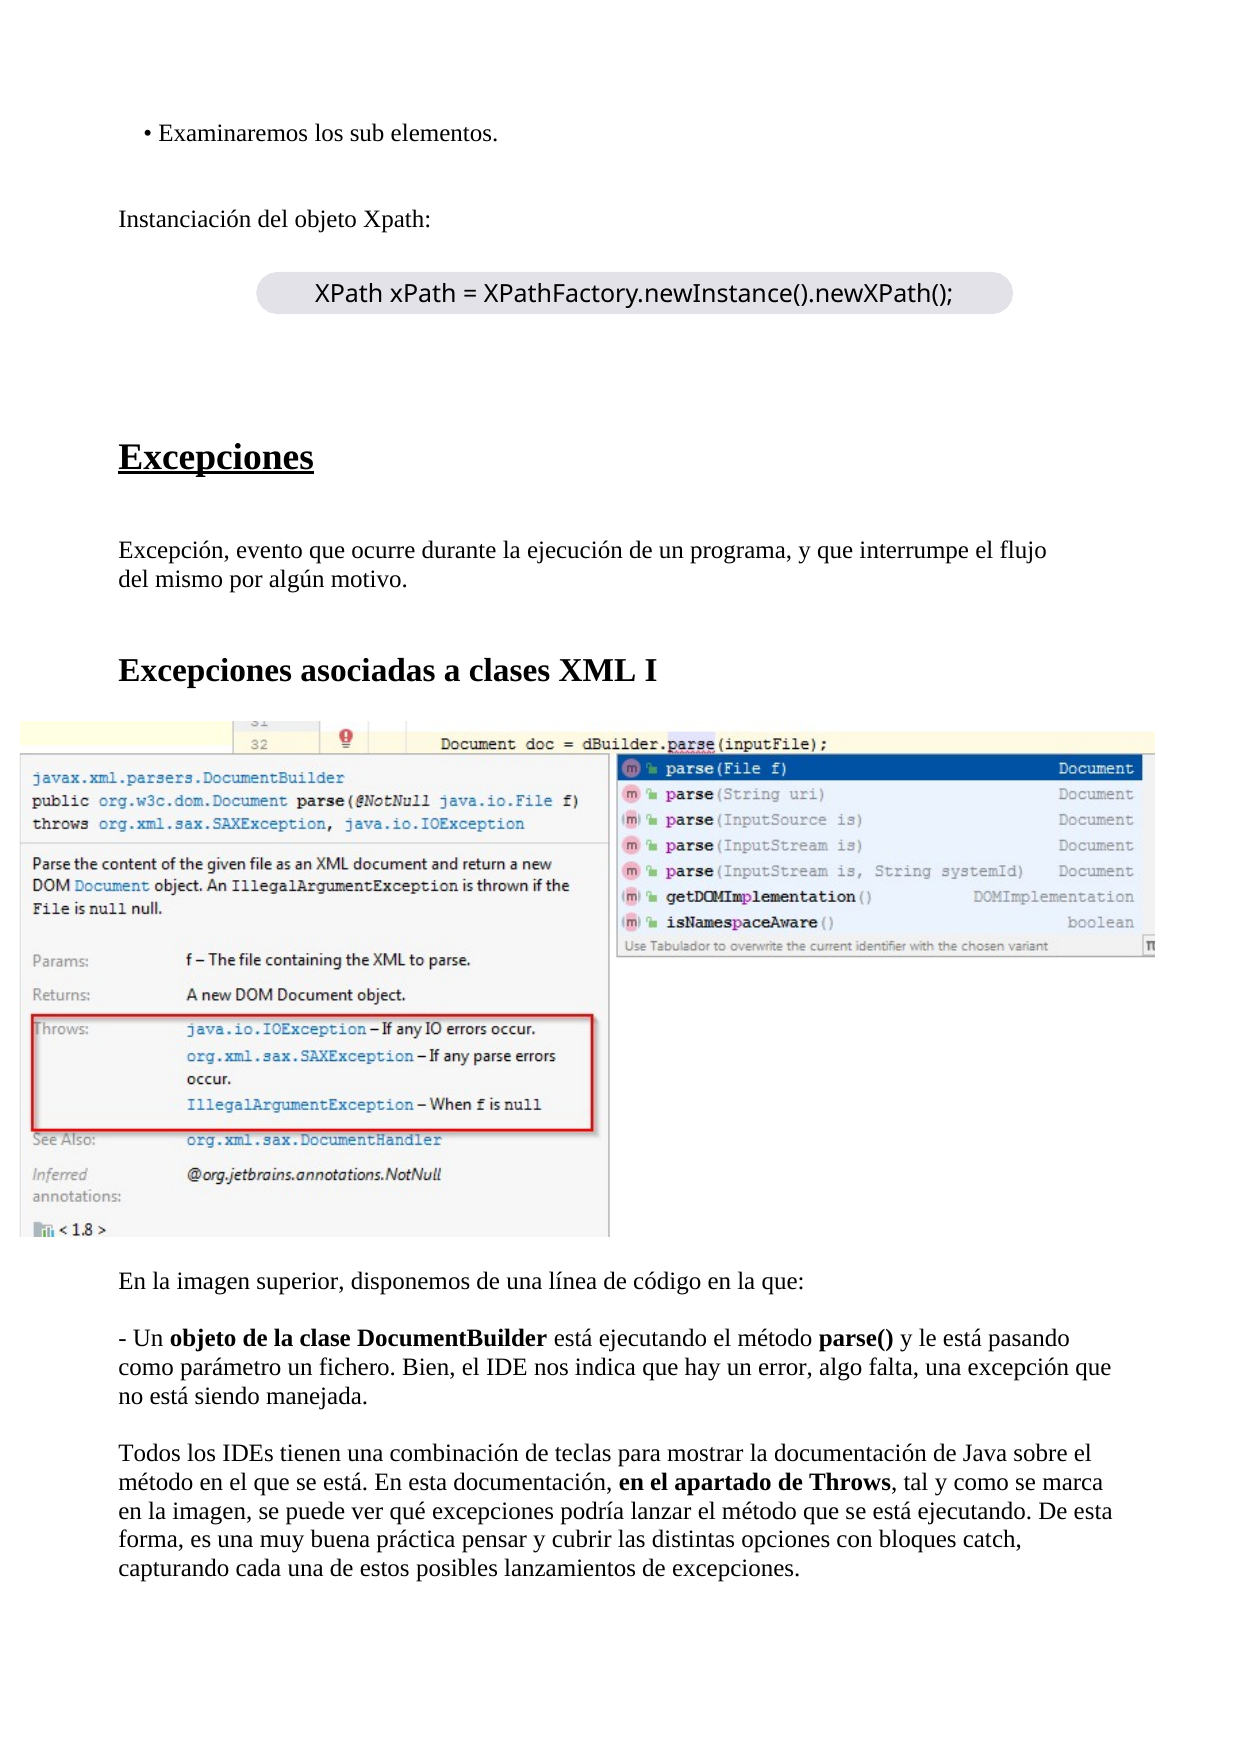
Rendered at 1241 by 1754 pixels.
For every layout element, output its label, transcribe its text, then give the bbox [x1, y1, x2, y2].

text Excepciones [118, 434, 1122, 477]
text • Examinaremos los sub elementos. [118, 118, 1122, 147]
picture [19, 721, 1155, 1237]
text Todos los IDEs tienen una combinación de teclas para mostrar la documentación de Java sobre el método en el que se está. En esta documentación, en el apartado de Throws, tal y como se marca en la imagen, se puede ver qué excepciones podría lanzar el método que se está ejecutando. De esta forma, es una muy buena práctica pensar y cubrir las distintas opciones con bloques catch, capturando cada una de estos posibles lanzamientos de excepciones. [118, 1438, 1122, 1582]
text En la imagen superior, disponemos de una línea de código en la que: [118, 1266, 1122, 1294]
text Excepciones asociadas a clases XML I [118, 650, 1122, 688]
text del mismo por algún motivo. [118, 564, 1122, 592]
text - Un objeto de la clase DocumentBuilder está ejecutando el método parse() y le está pasando como parámetro un fichero. Bien, el IDE nos indica que hay un error, algo falta, una excepción que no está siendo manejada. [118, 1323, 1122, 1409]
text Excepción, evento que ocurre durante la ejecución de un programa, y que interrumpe el flujo [118, 535, 1122, 564]
text Instanciación del objeto Xpath: [118, 204, 1122, 233]
